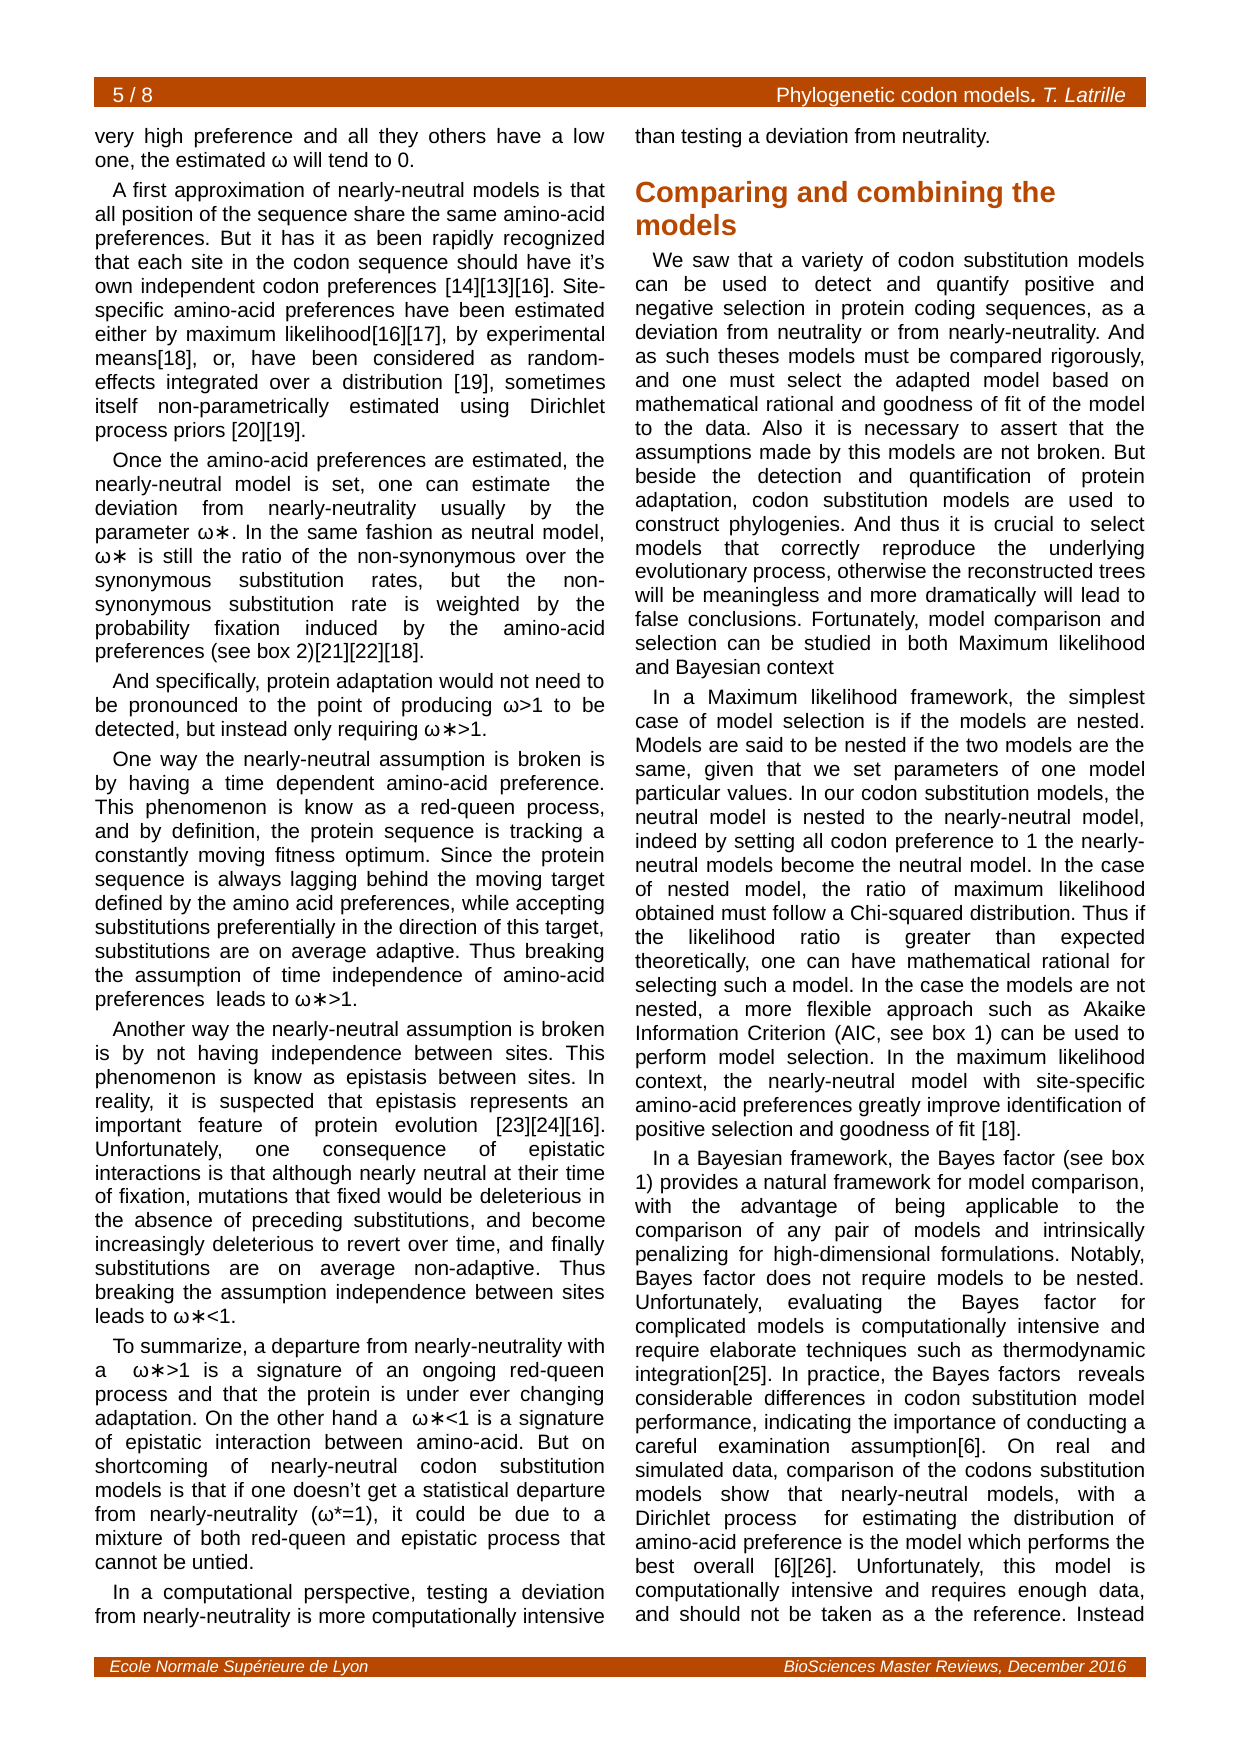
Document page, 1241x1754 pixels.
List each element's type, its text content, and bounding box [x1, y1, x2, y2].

text Once the amino-acid preferences are estimated, the nearly-neutral model is set, one can estimate the deviation from nearly-neutrality usually by the parameter ω∗. In the same fashion as neutral model, ω∗ is still the ratio of the non-synonymous over the synonymous substitution rates, but the non-synonymous substitution rate is weighted by the probability fixation induced by the amino-acid preferences (see box 2)[21][22][18]. [94, 448, 605, 663]
text very high preference and all they others have a low one, the estimated ω will tend to 0. [94, 124, 605, 172]
text To summarize, a departure from nearly-neutrality with a ω∗>1 is a signature of an ongoing red-queen process and that the protein is under ever changing adaptation. On the other hand a ω∗<1 is a signature of epistatic interaction between amino-acid. But on shortcoming of nearly-neutral codon substitution models is that if one doesn’t get a statistical departure from nearly-neutrality (ω*=1), it could be due to a mixture of both red-queen and epistatic process that cannot be untied. [94, 1334, 605, 1573]
text than testing a deviation from neutrality. [635, 124, 1146, 148]
text We saw that a variety of codon substitution models can be used to detect and quantify positive and negative selection in protein coding sequences, as a deviation from neutrality or from nearly-neutrality. And as such theses models must be compared rigorously, and one must select the adapted model based on mathematical rational and goodness of fit of the model to the data. Also it is necessary to assert that the assumptions made by this models are not broken. But beside the detection and quantification of protein adaptation, codon substitution models are used to construct phylogenies. And thus it is crucial to select models that correctly reproduce the underlying evolutionary process, otherwise the reconstructed trees will be meaningless and more dramatically will lead to false conclusions. Fortunately, model comparison and selection can be studied in both Maximum likelihood and Bayesian context [635, 248, 1146, 679]
text One way the nearly-neutral assumption is broken is by having a time dependent amino-acid preference. This phenomenon is know as a red-queen process, and by definition, the protein sequence is tracking a constantly moving fitness optimum. Since the protein sequence is always lagging behind the moving target defined by the amino acid preferences, while accepting substitutions preferentially in the direction of this target, substitutions are on average adaptive. Thus breaking the assumption of time independence of amino-acid preferences leads to ω∗>1. [94, 747, 605, 1011]
text A first approximation of nearly-neutral models is that all position of the sequence share the same amino-acid preferences. But it has it as been rapidly recognized that each site in the codon sequence should have it’s own independent codon preferences [14][13][16]. Site-specific amino-acid preferences have been estimated either by maximum likelihood[16][17], by experimental means[18], or, have been considered as random-effects integrated over a distribution [19], sometimes itself non-parametrically estimated using Dirichlet process priors [20][19]. [94, 178, 605, 442]
subtitle Comparing and combining the models [635, 175, 1146, 242]
text In a Maximum likelihood framework, the simplest case of model selection is if the models are nested. Models are said to be nested if the two models are the same, given that we set parameters of one model particular values. In our codon substitution models, the neutral model is nested to the nearly-neutral model, indeed by setting all codon preference to 1 the nearly-neutral models become the neutral model. In the case of nested model, the ratio of maximum likelihood obtained must follow a Chi-squared distribution. Thus if the likelihood ratio is greater than expected theoretically, one can have mathematical rational for selecting such a model. In the case the models are not nested, a more flexible approach such as Akaike Information Criterion (AIC, see box 1) can be used to perform model selection. In the maximum likelihood context, the nearly-neutral model with site-specific amino-acid preferences greatly improve identification of positive selection and goodness of fit [18]. [635, 685, 1146, 1140]
text In a computational perspective, testing a deviation from nearly-neutrality is more computationally intensive [94, 1579, 605, 1627]
text In a Bayesian framework, the Bayes factor (see box 1) provides a natural framework for model comparison, with the advantage of being applicable to the comparison of any pair of models and intrinsically penalizing for high-dimensional formulations. Notably, Bayes factor does not require models to be nested. Unfortunately, evaluating the Bayes factor for complicated models is computationally intensive and require elaborate techniques such as thermodynamic integration[25]. In practice, the Bayes factors reveals considerable differences in codon substitution model performance, indicating the importance of conducting a careful examination assumption[6]. On real and simulated data, comparison of the codons substitution models show that nearly-neutral models, with a Dirichlet process for estimating the distribution of amino-acid preference is the model which performs the best overall [6][26]. Unfortunately, this model is computationally intensive and requires enough data, and should not be taken as a the reference. Instead [635, 1146, 1146, 1625]
text Another way the nearly-neutral assumption is broken is by not having independence between sites. This phenomenon is know as epistasis between sites. In reality, it is suspected that epistasis represents an important feature of protein evolution [23][24][16]. Unfortunately, one consequence of epistatic interactions is that although nearly neutral at their time of fixation, mutations that fixed would be deleterious in the absence of preceding substitutions, and become increasingly deleterious to revert over time, and finally substitutions are on average non-adaptive. Thus breaking the assumption independence between sites leads to ω∗<1. [94, 1017, 605, 1328]
text And specifically, protein adaptation would not need to be pronounced to the point of producing ω>1 to be detected, but instead only requiring ω∗>1. [94, 669, 605, 741]
